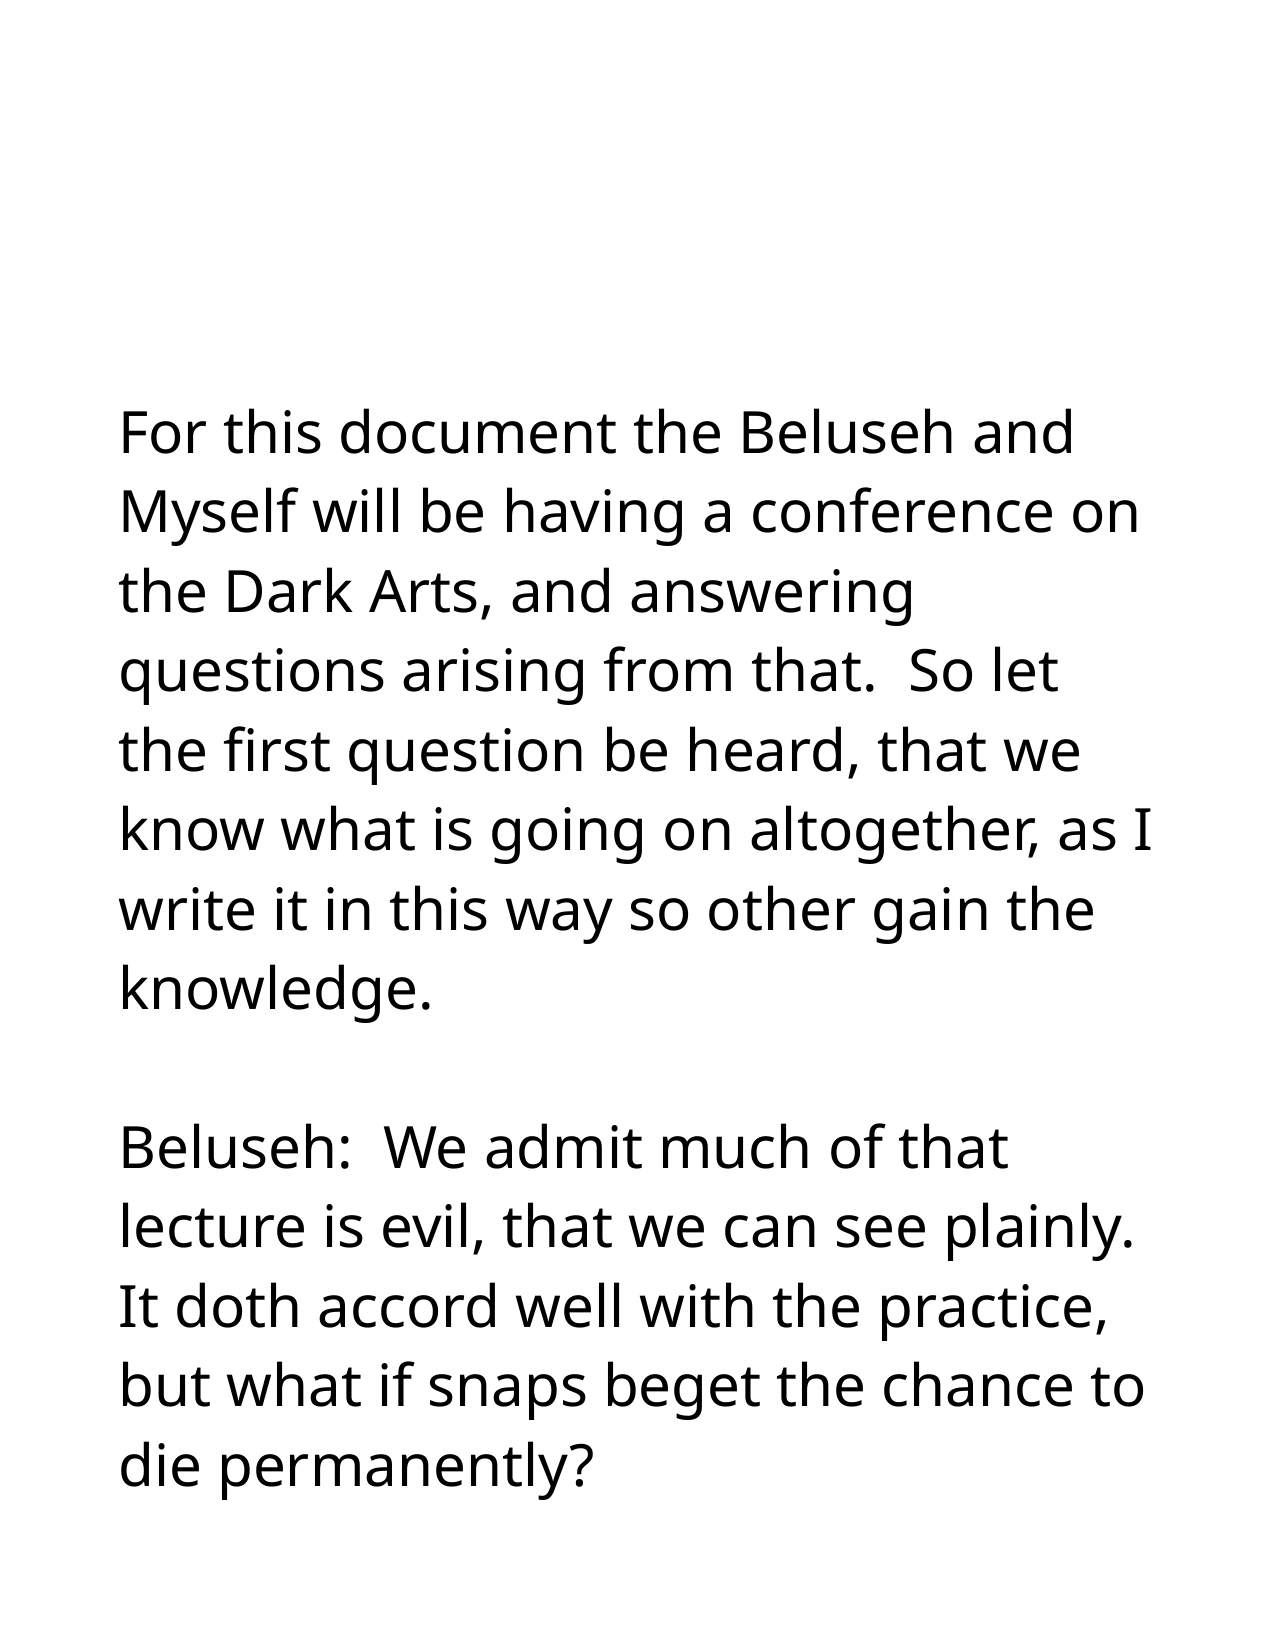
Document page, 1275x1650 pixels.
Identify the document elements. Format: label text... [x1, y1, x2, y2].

text Beluseh: We admit much of that lecture is evil, that we can see plainly. It doth accord well with the practice, but what if snaps beget the chance to die permanently? [118, 1106, 1157, 1503]
text For this document the Beluseh and Myself will be having a conference on the Dark Arts, and answering questions arising from that. So let the first question be heard, that we know what is going on altogether, as I write it in this way so other gain the knowledge. [118, 391, 1157, 1026]
